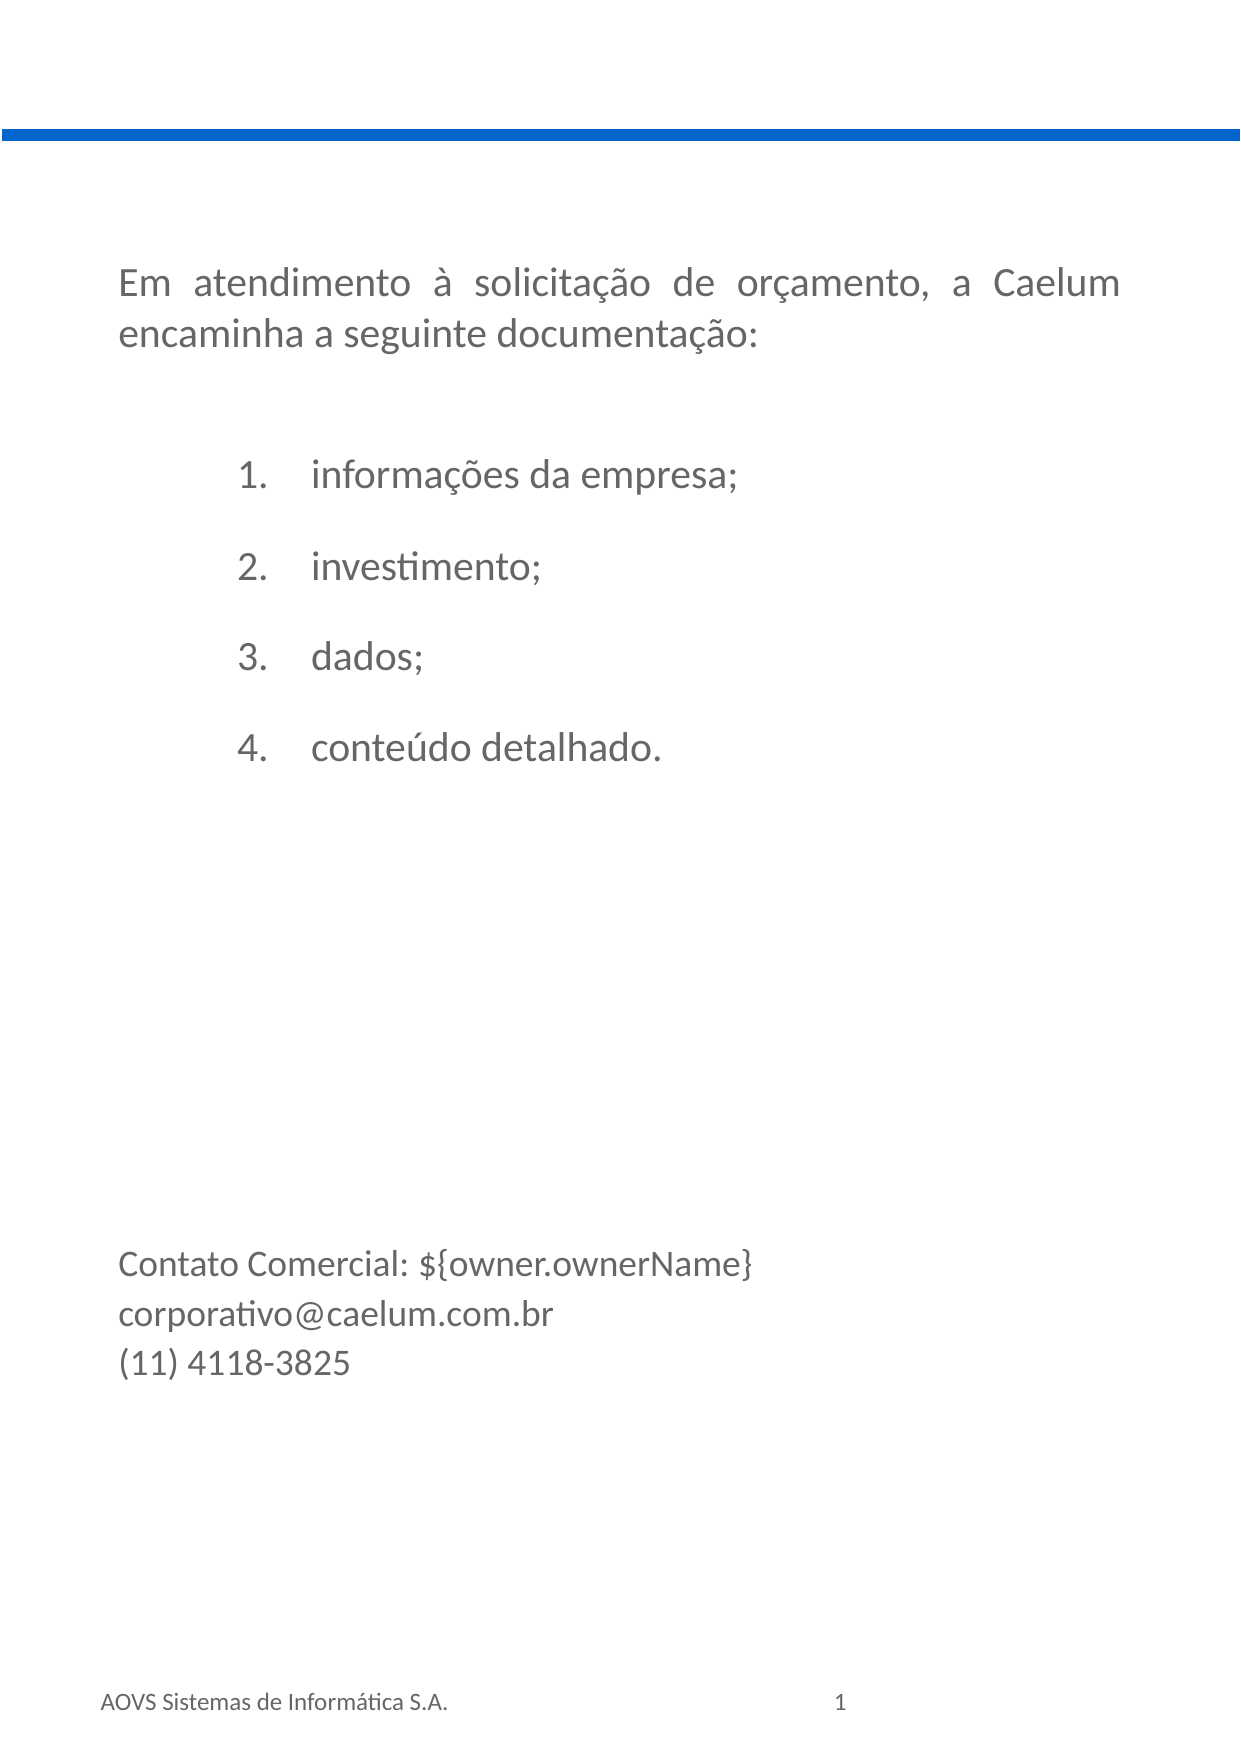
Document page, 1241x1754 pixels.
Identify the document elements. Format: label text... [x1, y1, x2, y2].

text Contato Comercial: ${owner.ownerName} corporativo@caelum.com.br (11) 4118-3825 [118, 1240, 1122, 1385]
list investimento; [237, 539, 1122, 590]
list 3. dados; [237, 630, 1122, 681]
list informações da empresa; [237, 448, 1122, 499]
text 4. conteúdo detalhado. [237, 721, 1122, 772]
text Em atendimento à solicitação de orçamento, a Caelum encaminha a seguinte documentação: [118, 256, 1122, 358]
